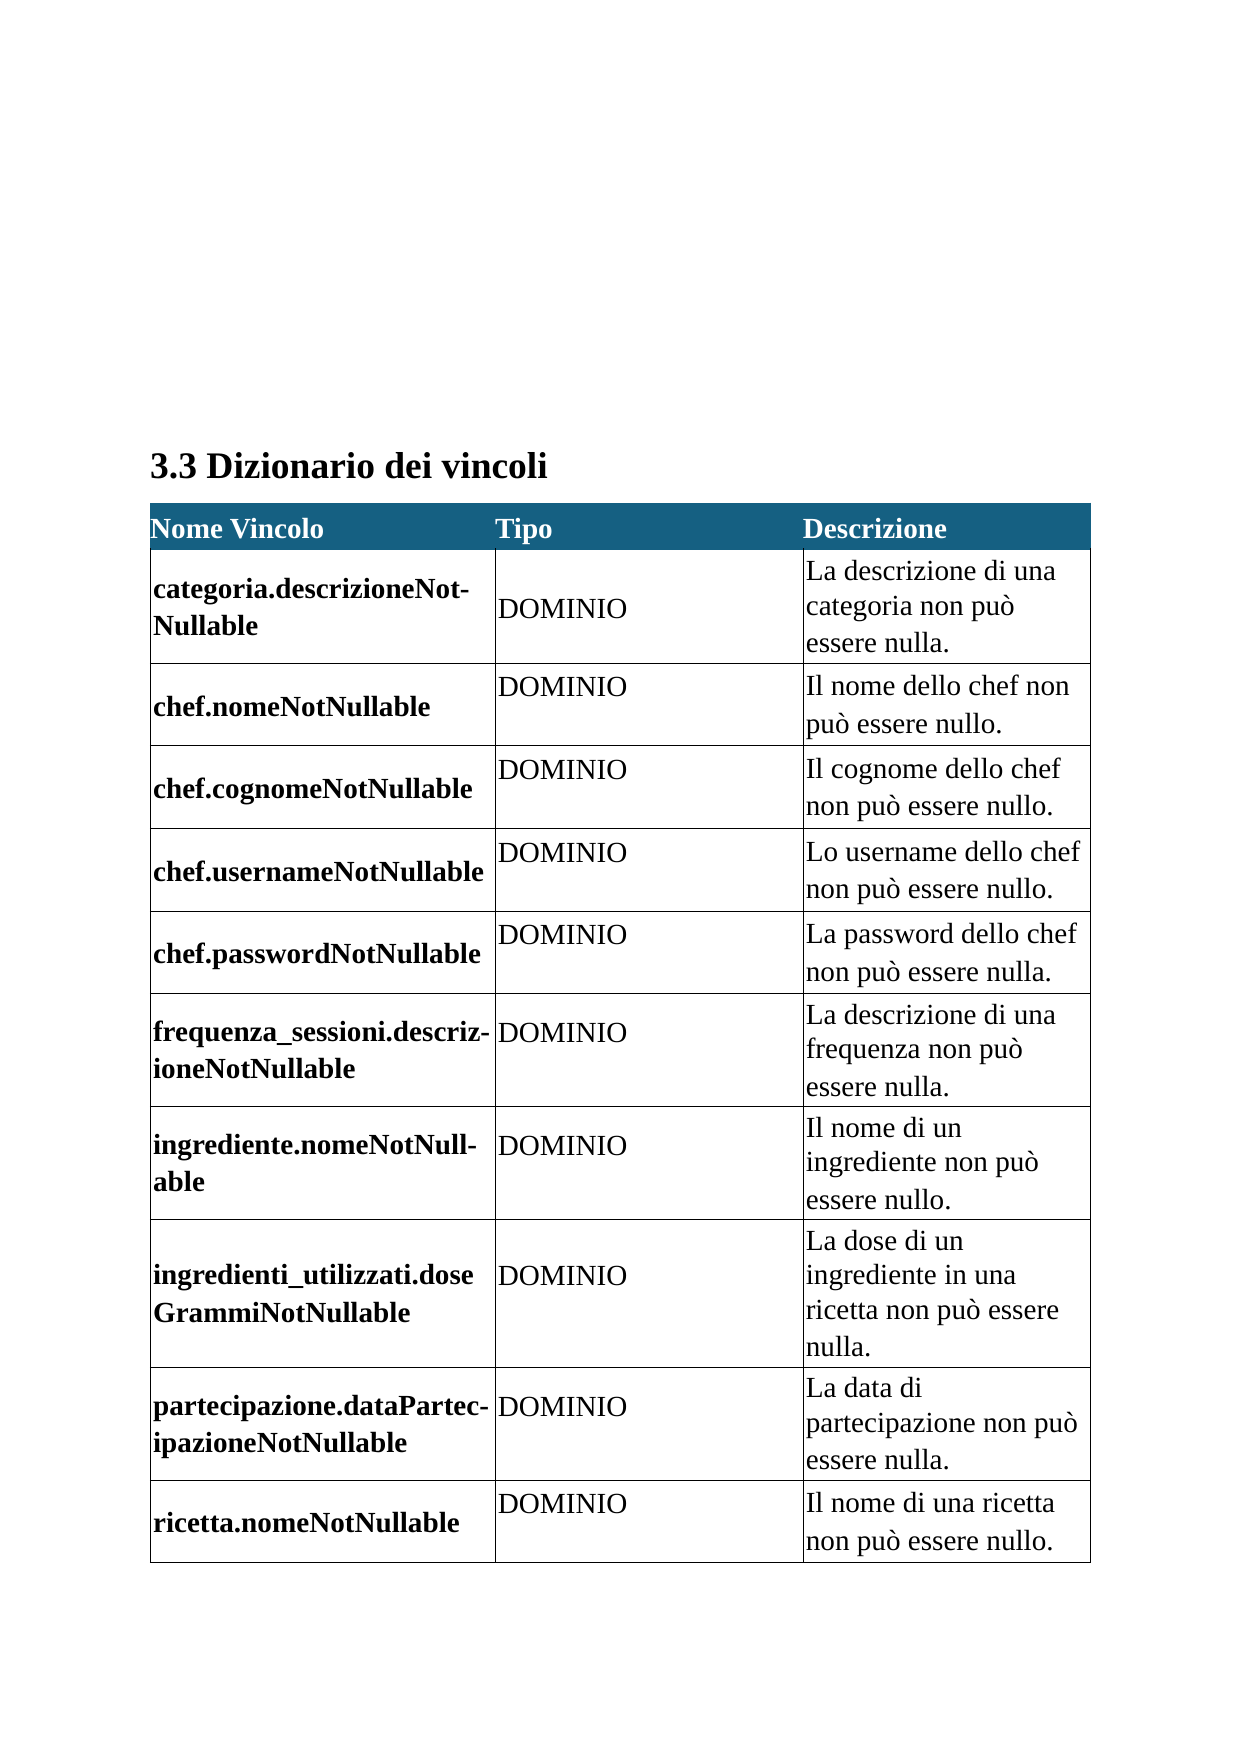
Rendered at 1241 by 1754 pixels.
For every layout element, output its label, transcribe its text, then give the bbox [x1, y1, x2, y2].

table_header Nome Vincolo [150, 504, 495, 548]
table_cell DOMINIO [496, 994, 803, 1106]
table_cell partecipazione.dataPartec-ipazioneNotNullable [151, 1368, 495, 1479]
table_header Descrizione [803, 504, 1089, 548]
table_cell DOMINIO [496, 1481, 803, 1562]
table_cell DOMINIO [496, 664, 803, 745]
table_cell La dose di un ingrediente in una ricetta non può essere nulla. [804, 1220, 1090, 1367]
table_cell Il cognome dello chef non può essere nullo. [804, 746, 1090, 828]
table_cell ingrediente.nomeNotNull-able [151, 1107, 495, 1219]
table_cell chef.cognomeNotNullable [151, 746, 495, 828]
table_cell Lo username dello chef non può essere nullo. [804, 829, 1090, 911]
table_cell DOMINIO [496, 829, 803, 911]
table_cell chef.nomeNotNullable [151, 664, 495, 745]
table_cell Il nome dello chef non può essere nullo. [804, 664, 1090, 745]
text 3.3 Dizionario dei vincoli [150, 444, 1090, 487]
table_cell DOMINIO [496, 1107, 803, 1219]
table_cell ingredienti_utilizzati.doseGrammiNotNullable [151, 1220, 495, 1367]
table_cell frequenza_sessioni.descriz-ioneNotNullable [151, 994, 495, 1106]
table_cell DOMINIO [496, 1220, 803, 1367]
table_cell DOMINIO [496, 1368, 803, 1479]
table_cell La password dello chef non può essere nulla. [804, 912, 1090, 993]
table_cell Il nome di una ricetta non può essere nullo. [804, 1481, 1090, 1562]
table_cell ricetta.nomeNotNullable [151, 1481, 495, 1562]
table_cell categoria.descrizioneNot-Nullable [151, 550, 495, 663]
table_cell chef.usernameNotNullable [151, 829, 495, 911]
table_cell DOMINIO [496, 746, 803, 828]
table_cell La descrizione di una categoria non può essere nulla. [804, 550, 1090, 663]
table_cell La descrizione di una frequenza non può essere nulla. [804, 994, 1090, 1106]
table_cell DOMINIO [496, 912, 803, 993]
table_header Tipo [495, 504, 803, 548]
table_cell DOMINIO [496, 550, 803, 663]
table_cell chef.passwordNotNullable [151, 912, 495, 993]
table_cell Il nome di un ingrediente non può essere nullo. [804, 1107, 1090, 1219]
table_cell La data di partecipazione non può essere nulla. [804, 1368, 1090, 1479]
